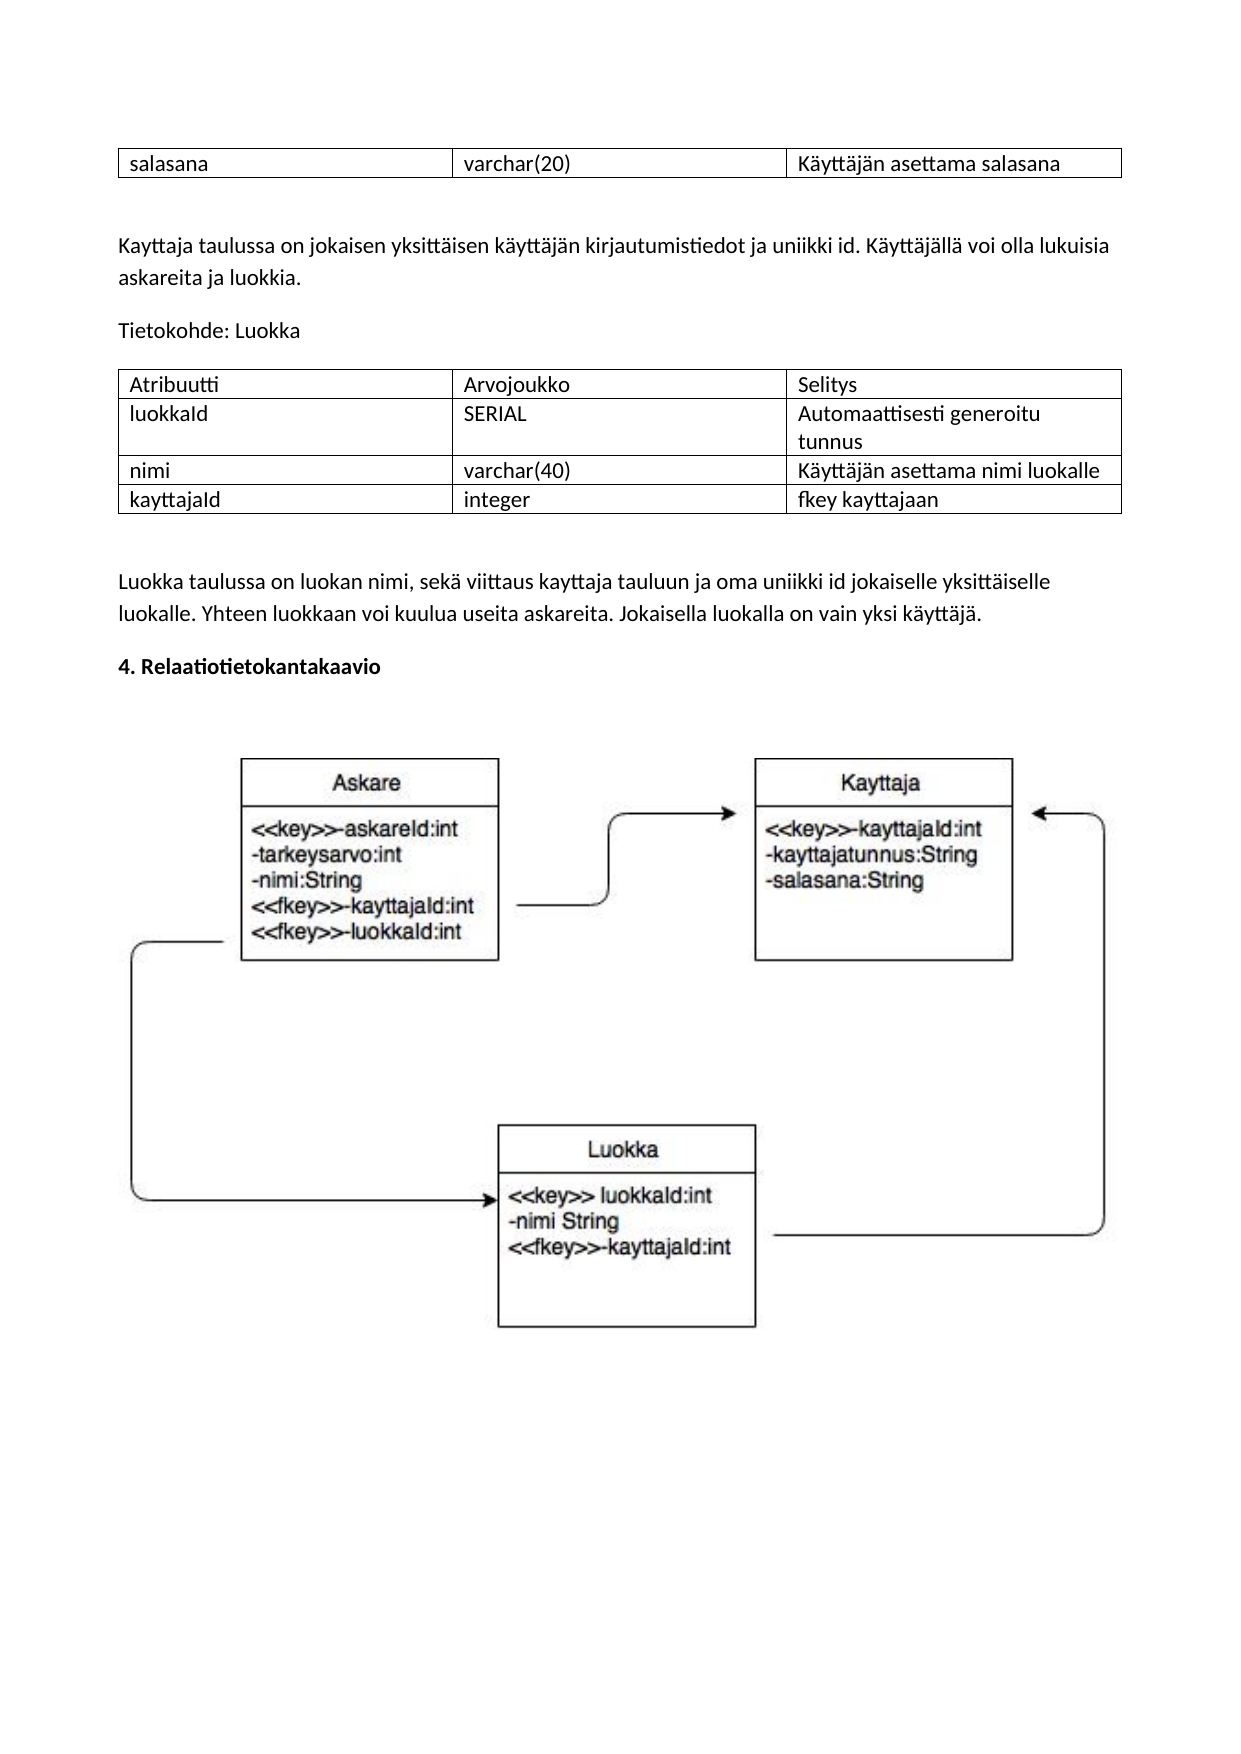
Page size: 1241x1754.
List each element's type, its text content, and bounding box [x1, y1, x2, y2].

table_header Selitys [787, 370, 1121, 398]
table_cell nimi [119, 456, 452, 484]
table_cell fkey kayttajaan [787, 485, 1121, 513]
table_cell integer [453, 485, 786, 513]
table_cell SERIAL [453, 399, 786, 455]
table_cell varchar(20) [453, 149, 786, 177]
table_header Arvojoukko [453, 370, 786, 398]
table_cell luokkaId [119, 399, 452, 455]
text Kayttaja taulussa on jokaisen yksittäisen käyttäjän kirjautumistiedot ja uniikki id. Käyttäjällä voi olla lukuisia askareita ja luokkia. [118, 231, 1122, 291]
table_cell Käyttäjän asettama salasana [787, 149, 1121, 177]
table_cell kayttajaId [119, 485, 452, 513]
table_cell Käyttäjän asettama nimi luokalle [787, 456, 1121, 484]
table_cell salasana [119, 149, 452, 177]
text 4. Relaatiotietokantakaavio [118, 652, 1122, 681]
table_header Atribuutti [119, 370, 452, 398]
text Luokka taulussa on luokan nimi, sekä viittaus kayttaja tauluun ja oma uniikki id jokaiselle yksittäiselle luokalle. Yhteen luokkaan voi kuulua useita askareita. Jokaisella luokalla on vain yksi käyttäjä. [118, 567, 1122, 627]
table_cell varchar(40) [453, 456, 786, 484]
text Tietokohde: Luokka [118, 316, 1122, 344]
table_cell Automaattisesti generoitu tunnus [787, 399, 1121, 455]
